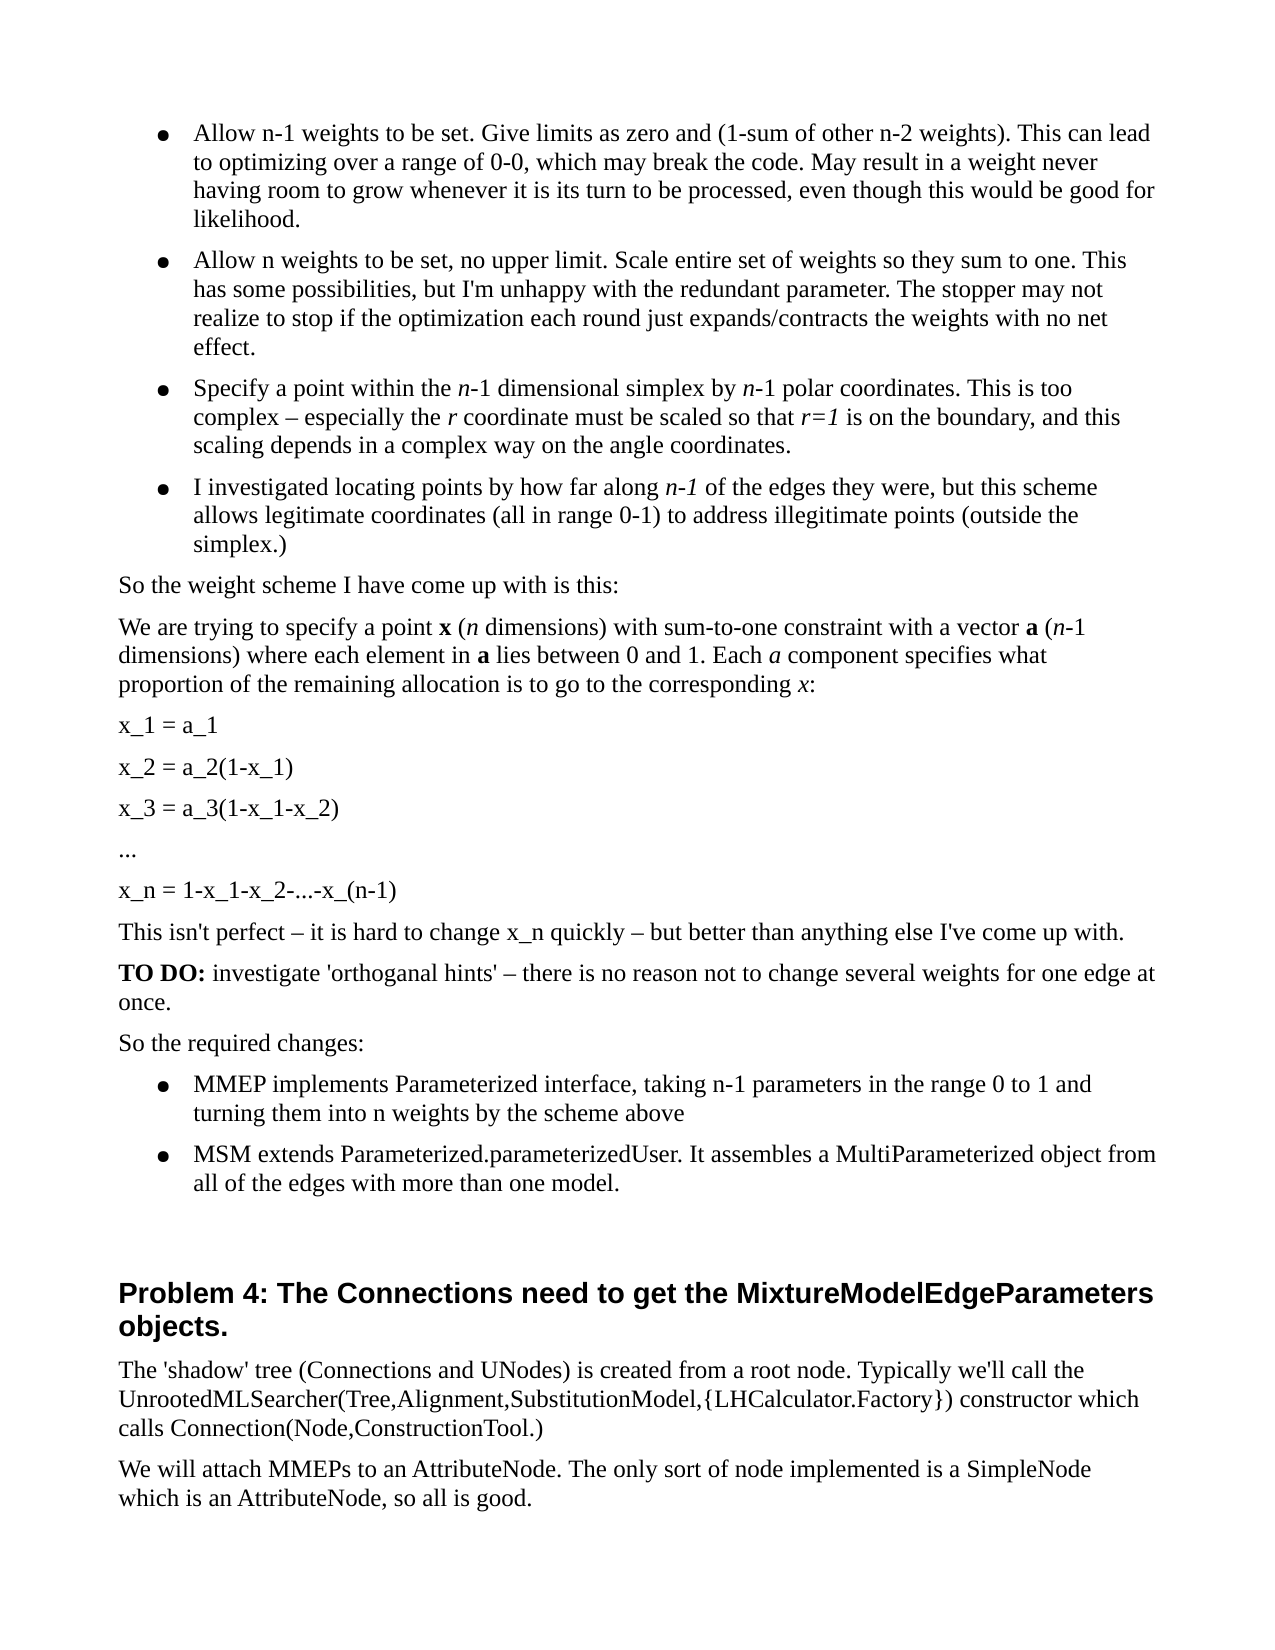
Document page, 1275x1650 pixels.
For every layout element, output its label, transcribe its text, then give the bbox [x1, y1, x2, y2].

text x_3 = a_3(1-x_1-x_2) [118, 793, 1157, 822]
list Specify a point within the n-1 dimensional simplex by n-1 polar coordinates. This is too complex – especially the r coordinate must be scaled so that r=1 is on the boundary, and this scaling depends in a complex way on the angle coordinates. [156, 373, 1157, 459]
text The 'shadow' tree (Connections and UNodes) is created from a root node. Typically we'll call the UnrootedMLSearcher(Tree,Alignment,SubstitutionModel,{LHCalculator.Factory}) constructor which calls Connection(Node,ConstructionTool.) [118, 1355, 1157, 1441]
list MMEP implements Parameterized interface, taking n-1 parameters in the range 0 to 1 and turning them into n weights by the scheme above [156, 1069, 1157, 1127]
text x_n = 1-x_1-x_2-...-x_(n-1) [118, 876, 1157, 904]
text x_2 = a_2(1-x_1) [118, 752, 1157, 781]
text So the weight scheme I have come up with is this: [118, 571, 1157, 599]
subtitle Problem 4: The Connections need to get the MixtureModelEdgeParameters objects. [118, 1276, 1157, 1343]
text So the required changes: [118, 1028, 1157, 1057]
text This isn't perfect – it is hard to change x_n quickly – but better than anything else I've come up with. [118, 917, 1157, 946]
list Allow n weights to be set, no upper limit. Scale entire set of weights so they sum to one. This has some possibilities, but I'm unhappy with the redundant parameter. The stopper may not realize to stop if the optimization each round just expands/contracts the weights with no net effect. [156, 246, 1157, 361]
text x_1 = a_1 [118, 711, 1157, 739]
text We are trying to specify a point x (n dimensions) with sum-to-one constraint with a vector a (n-1 dimensions) where each element in a lies between 0 and 1. Each a component specifies what proportion of the remaining allocation is to go to the corresponding x: [118, 612, 1157, 698]
text ... [118, 834, 1157, 863]
list I investigated locating points by how far along n-1 of the edges they were, but this scheme allows legitimate coordinates (all in range 0-1) to address illegitimate points (outside the simplex.) [156, 472, 1157, 558]
text TO DO: investigate 'orthoganal hints' – there is no reason not to change several weights for one edge at once. [118, 958, 1157, 1016]
list Allow n-1 weights to be set. Give limits as zero and (1-sum of other n-2 weights). This can lead to optimizing over a range of 0-0, which may break the code. May result in a weight never having room to grow whenever it is its turn to be processed, even though this would be good for likelihood. [156, 118, 1157, 233]
list MSM extends Parameterized.parameterizedUser. It assembles a MultiParameterized object from all of the edges with more than one model. [156, 1139, 1157, 1197]
text We will attach MMEPs to an AttributeNode. The only sort of node implemented is a SimpleNode which is an AttributeNode, so all is good. [118, 1454, 1157, 1511]
